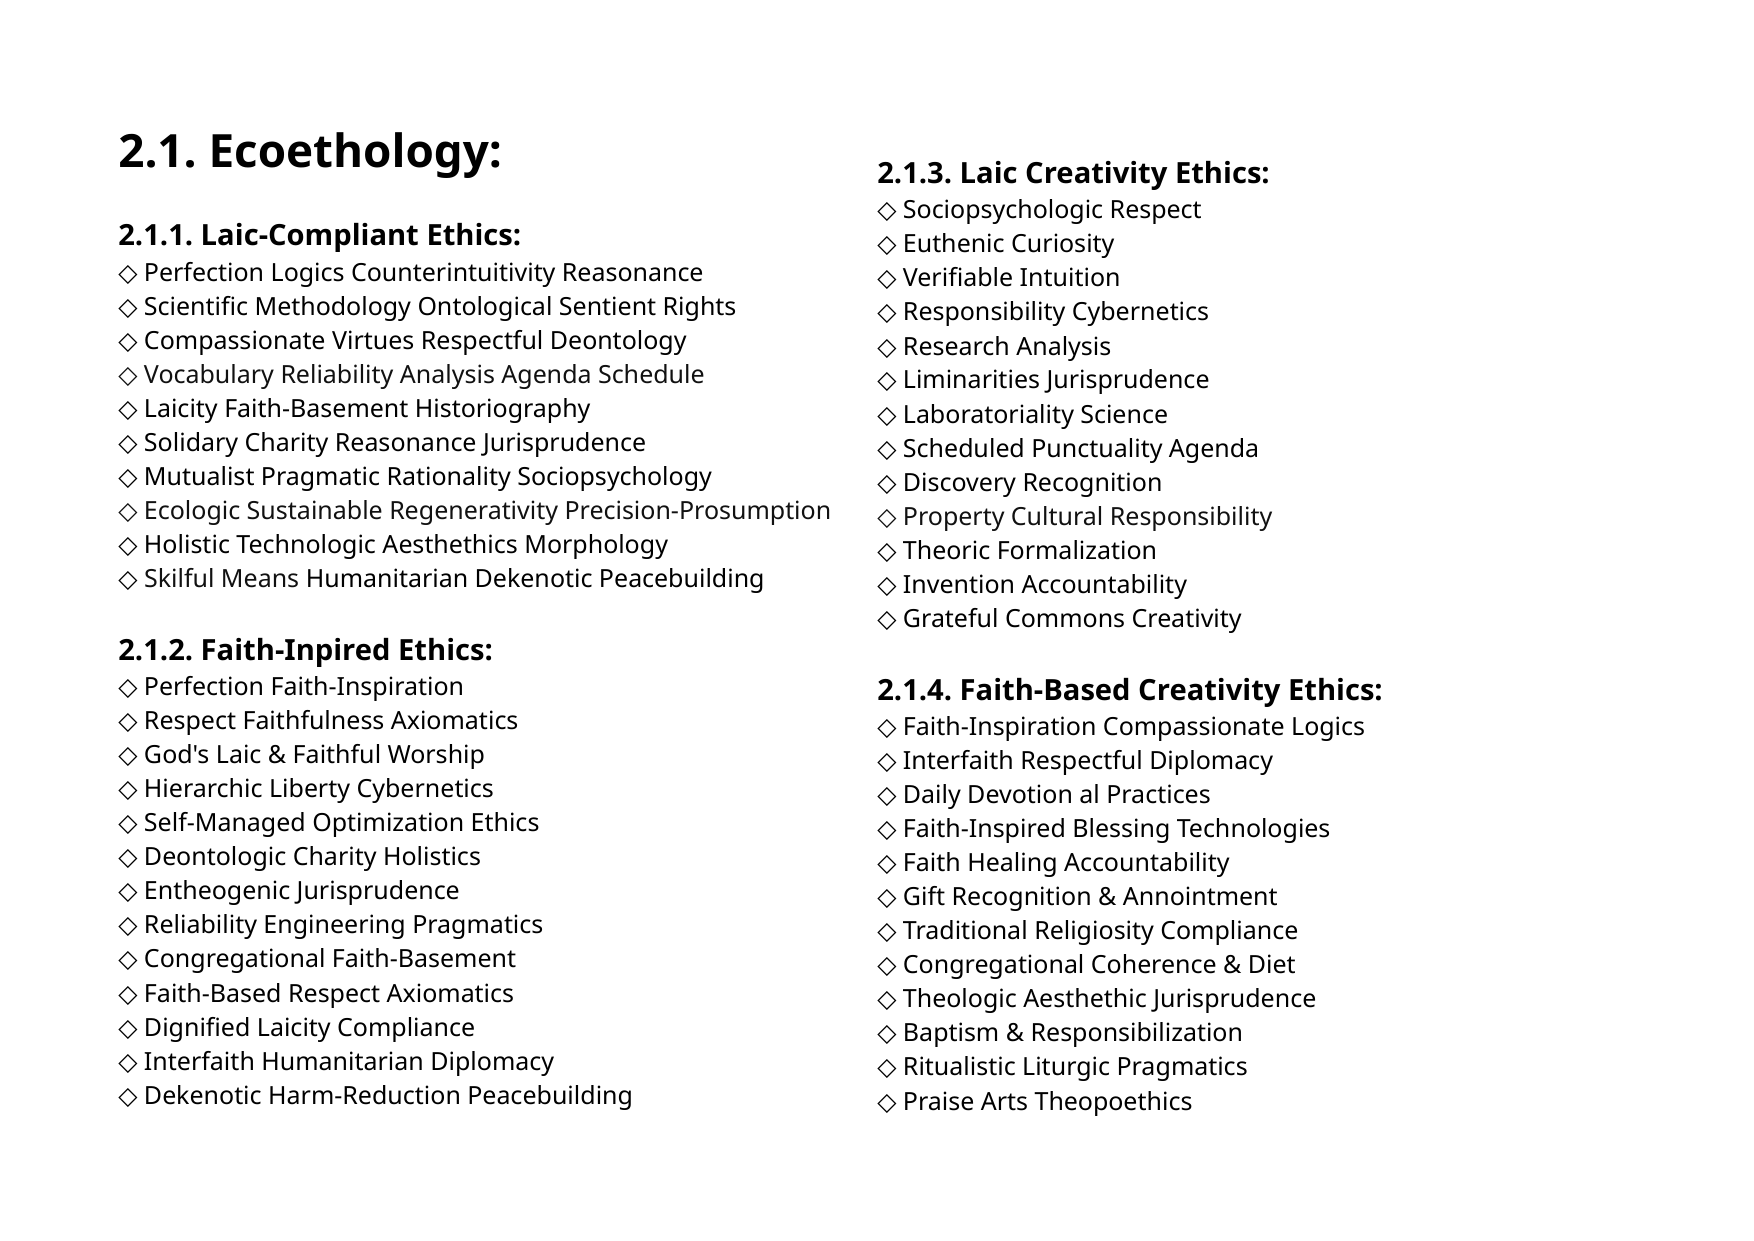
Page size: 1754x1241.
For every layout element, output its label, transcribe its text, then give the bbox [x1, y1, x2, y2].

text ◇ Theoric Formalization [877, 532, 1636, 567]
text ◇ Property Cultural Responsibility [877, 498, 1636, 532]
text ◇ Respect Faithfulness Axiomatics [118, 703, 877, 737]
text ◇ Laboratoriality Science [877, 396, 1636, 430]
text ◇ Scheduled Punctuality Agenda [877, 430, 1636, 464]
text ◇ Traditional Religiosity Compliance [877, 913, 1636, 947]
text ◇ Self-Managed Optimization Ethics [118, 805, 877, 839]
text ◇ Mutualist Pragmatic Rationality Sociopsychology [118, 459, 877, 493]
text ◇ Invention Accountability [877, 567, 1636, 601]
text ◇ Sociopsychologic Respect [877, 192, 1636, 226]
text ◇ Liminarities Jurisprudence [877, 362, 1636, 396]
text ◇ Research Analysis [877, 328, 1636, 362]
text ◇ Faith-Inspired Blessing Technologies [877, 811, 1636, 845]
text ◇ Congregational Coherence & Diet [877, 947, 1636, 981]
text ◇ Ritualistic Liturgic Pragmatics [877, 1049, 1636, 1083]
text ◇ God's Laic & Faithful Worship [118, 737, 877, 771]
text ◇ Interfaith Respectful Diplomacy [877, 742, 1636, 777]
text ◇ Perfection Faith-Inspiration [118, 669, 877, 703]
text ◇ Scientific Methodology Ontological Sentient Rights [118, 288, 877, 322]
text ◇ Daily Devotion al Practices [877, 777, 1636, 811]
text 2.1.1. Laic-Compliant Ethics: [118, 214, 877, 254]
text ◇ Baptism & Responsibilization [877, 1015, 1636, 1049]
text 2.1. Ecoethology: [118, 118, 877, 181]
text ◇ Praise Arts Theopoethics [877, 1083, 1636, 1117]
text ◇ Theologic Aesthethic Jurisprudence [877, 981, 1636, 1015]
text ◇ Skilful Means Humanitarian Dekenotic Peacebuilding [118, 561, 877, 595]
text ◇ Dignified Laicity Compliance [118, 1009, 877, 1043]
text ◇ Vocabulary Reliability Analysis Agenda Schedule [118, 356, 877, 391]
subtitle 2.1.4. Faith-Based Creativity Ethics: [877, 669, 1636, 708]
text ◇ Interfaith Humanitarian Diplomacy [118, 1043, 877, 1077]
text ◇ Faith-Inspiration Compassionate Logics [877, 708, 1636, 742]
text ◇ Dekenotic Harm-Reduction Peacebuilding [118, 1077, 877, 1111]
text ◇ Faith-Based Respect Axiomatics [118, 975, 877, 1009]
text ◇ Compassionate Virtues Respectful Deontology [118, 322, 877, 356]
text ◇ Responsibility Cybernetics [877, 294, 1636, 328]
text ◇ Verifiable Intuition [877, 260, 1636, 294]
text ◇ Holistic Technologic Aesthethics Morphology [118, 527, 877, 561]
text ◇ Reliability Engineering Pragmatics [118, 907, 877, 941]
subtitle 2.1.3. Laic Creativity Ethics: [877, 152, 1636, 192]
text ◇ Deontologic Charity Holistics [118, 839, 877, 873]
text ◇ Euthenic Curiosity [877, 226, 1636, 260]
text 2.1.2. Faith-Inpired Ethics: [118, 629, 877, 669]
text ◇ Faith Healing Accountability [877, 845, 1636, 879]
text ◇ Gift Recognition & Annointment [877, 879, 1636, 913]
text ◇ Solidary Charity Reasonance Jurisprudence [118, 424, 877, 459]
text ◇ Entheogenic Jurisprudence [118, 873, 877, 907]
text ◇ Grateful Commons Creativity [877, 601, 1636, 635]
text ◇ Laicity Faith-Basement Historiography [118, 391, 877, 424]
text ◇ Congregational Faith-Basement [118, 941, 877, 975]
text ◇ Ecologic Sustainable Regenerativity Precision-Prosumption [118, 493, 877, 527]
text ◇ Perfection Logics Counterintuitivity Reasonance [118, 254, 877, 288]
text ◇ Hierarchic Liberty Cybernetics [118, 771, 877, 805]
text ◇ Discovery Recognition [877, 464, 1636, 498]
